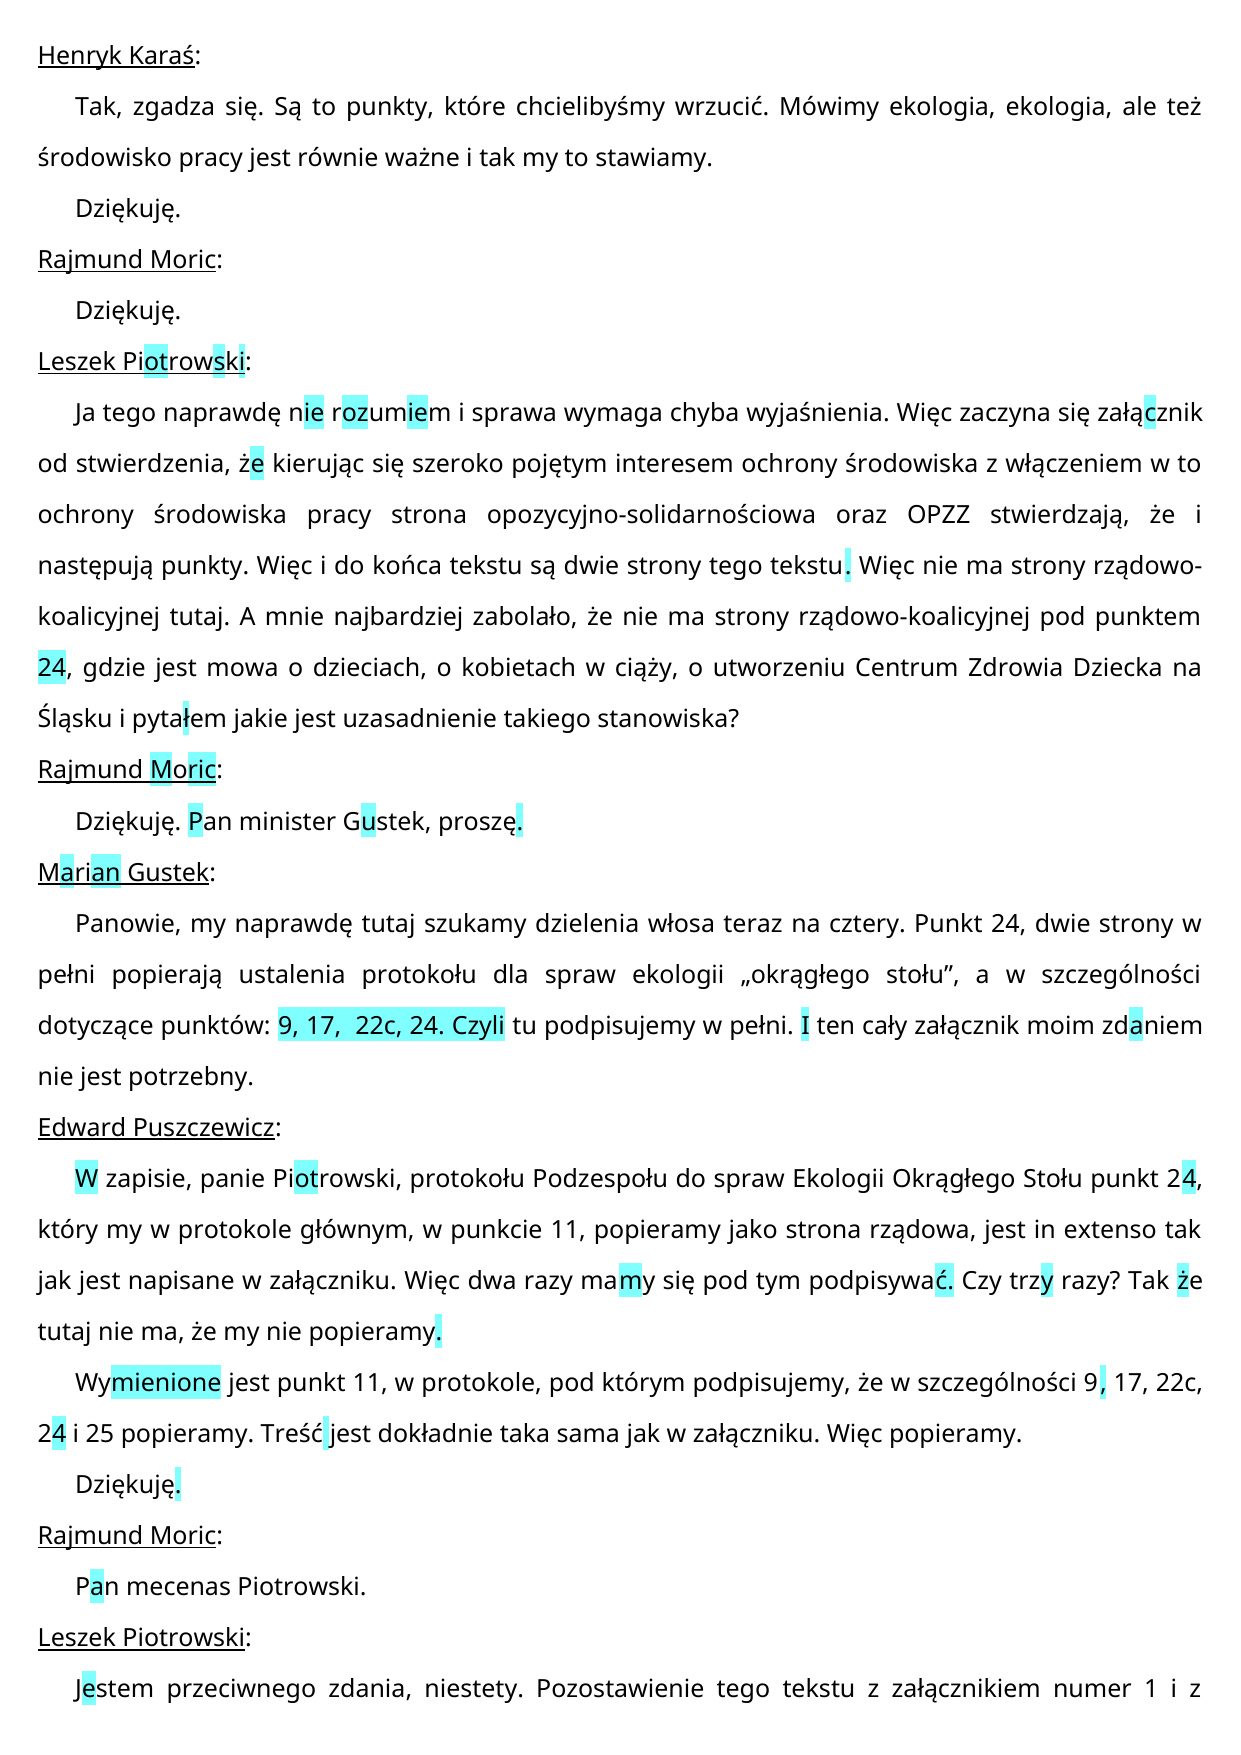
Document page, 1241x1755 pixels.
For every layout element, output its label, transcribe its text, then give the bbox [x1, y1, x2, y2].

text Rajmund Moric: [37, 752, 1203, 786]
text Panowie, my naprawdę tutaj szukamy dzielenia włosa teraz na cztery. Punkt 24, dwie strony w pełni popierają ustalenia protokołu dla spraw ekologii „okrągłego stołu”, a w szczególności dotyczące punktów: 9, 17, 22c, 24. Czyli tu podpisujemy w pełni. I ten cały załącznik moim zdaniem nie jest potrzebny. [37, 905, 1203, 1092]
text Leszek Piotrowski: [37, 344, 1203, 378]
text Edward Puszczewicz: [37, 1109, 1203, 1143]
text Dziękuję. [37, 293, 1203, 327]
text Pan mecenas Piotrowski. [37, 1569, 1203, 1603]
text Dziękuję. Pan minister Gustek, proszę. [37, 803, 1203, 837]
text Jestem przeciwnego zdania, niestety. Pozostawienie tego tekstu z załącznikiem numer 1 i z [37, 1671, 1203, 1705]
text Wymienione jest punkt 11, w protokole, pod którym podpisujemy, że w szczególności 9, 17, 22c, 24 i 25 popieramy. Treść jest dokładnie taka sama jak w załączniku. Więc popieramy. [37, 1364, 1203, 1450]
text Marian Gustek: [37, 854, 1203, 888]
text Dziękuję. [37, 191, 1203, 225]
text Ja tego naprawdę nie rozumiem i sprawa wymaga chyba wyjaśnienia. Więc zaczyna się załącznik od stwierdzenia, że kierując się szeroko pojętym interesem ochrony środowiska z włączeniem w to ochrony środowiska pracy strona opozycyjno-solidarnościowa oraz OPZZ stwierdzają, że i następują punkty. Więc i do końca tekstu są dwie strony tego tekstu. Więc nie ma strony rządowo-koalicyjnej tutaj. A mnie najbardziej zabolało, że nie ma strony rządowo-koalicyjnej pod punktem 24, gdzie jest mowa o dzieciach, o kobietach w ciąży, o utworzeniu Centrum Zdrowia Dziecka na Śląsku i pytałem jakie jest uzasadnienie takiego stanowiska? [37, 395, 1203, 735]
text Rajmund Moric: [37, 242, 1203, 276]
text Tak, zgadza się. Są to punkty, które chcielibyśmy wrzucić. Mówimy ekologia, ekologia, ale też środowisko pracy jest równie ważne i tak my to stawiamy. [37, 88, 1203, 174]
text W zapisie, panie Piotrowski, protokołu Podzespołu do spraw Ekologii Okrągłego Stołu punkt 24, który my w protokole głównym, w punkcie 11, popieramy jako strona rządowa, jest in extenso tak jak jest napisane w załączniku. Więc dwa razy mamy się pod tym podpisywać. Czy trzy razy? Tak że tutaj nie ma, że my nie popieramy. [37, 1160, 1203, 1348]
text Leszek Piotrowski: [37, 1620, 1203, 1654]
text Rajmund Moric: [37, 1518, 1203, 1552]
text Henryk Karaś: [37, 37, 1203, 72]
text Dziękuję. [37, 1467, 1203, 1501]
